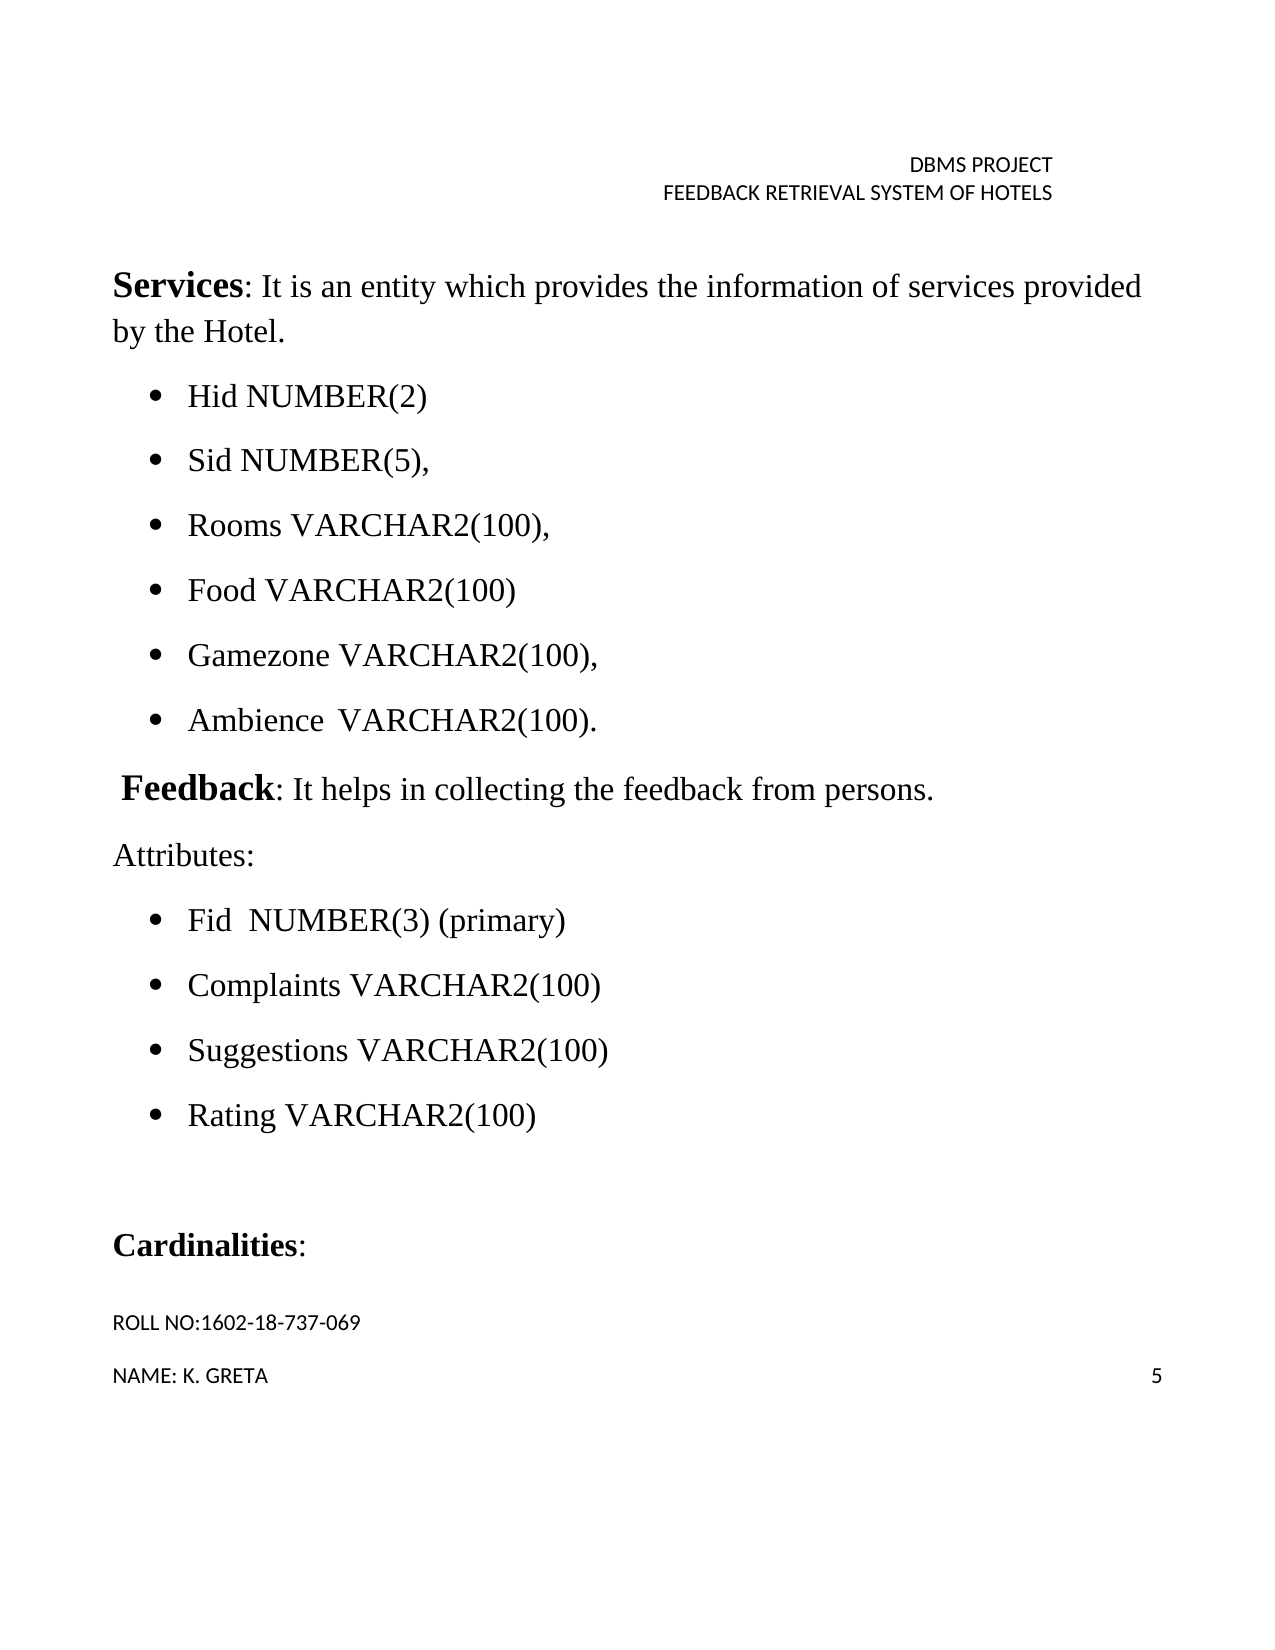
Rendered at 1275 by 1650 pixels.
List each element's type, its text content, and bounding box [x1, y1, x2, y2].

list Fid NUMBER(3) (primary) [150, 901, 1162, 939]
list Ambience VARCHAR2(100). [150, 700, 1162, 739]
list Hid NUMBER(2) [150, 376, 1162, 414]
text Attributes: [112, 836, 1162, 874]
list Rooms VARCHAR2(100), [150, 506, 1162, 544]
list Suggestions VARCHAR2(100) [150, 1030, 1162, 1069]
list Gamezone VARCHAR2(100), [150, 635, 1162, 674]
list Food VARCHAR2(100) [150, 571, 1162, 609]
list Sid NUMBER(5), [150, 441, 1162, 479]
list Rating VARCHAR2(100) [150, 1095, 1162, 1133]
text Feedback: It helps in collecting the feedback from persons. [112, 765, 1162, 808]
text Services: It is an entity which provides the information of services provided by the Hotel. [112, 262, 1162, 349]
list Complaints VARCHAR2(100) [150, 965, 1162, 1004]
text Cardinalities: [112, 1225, 1162, 1263]
